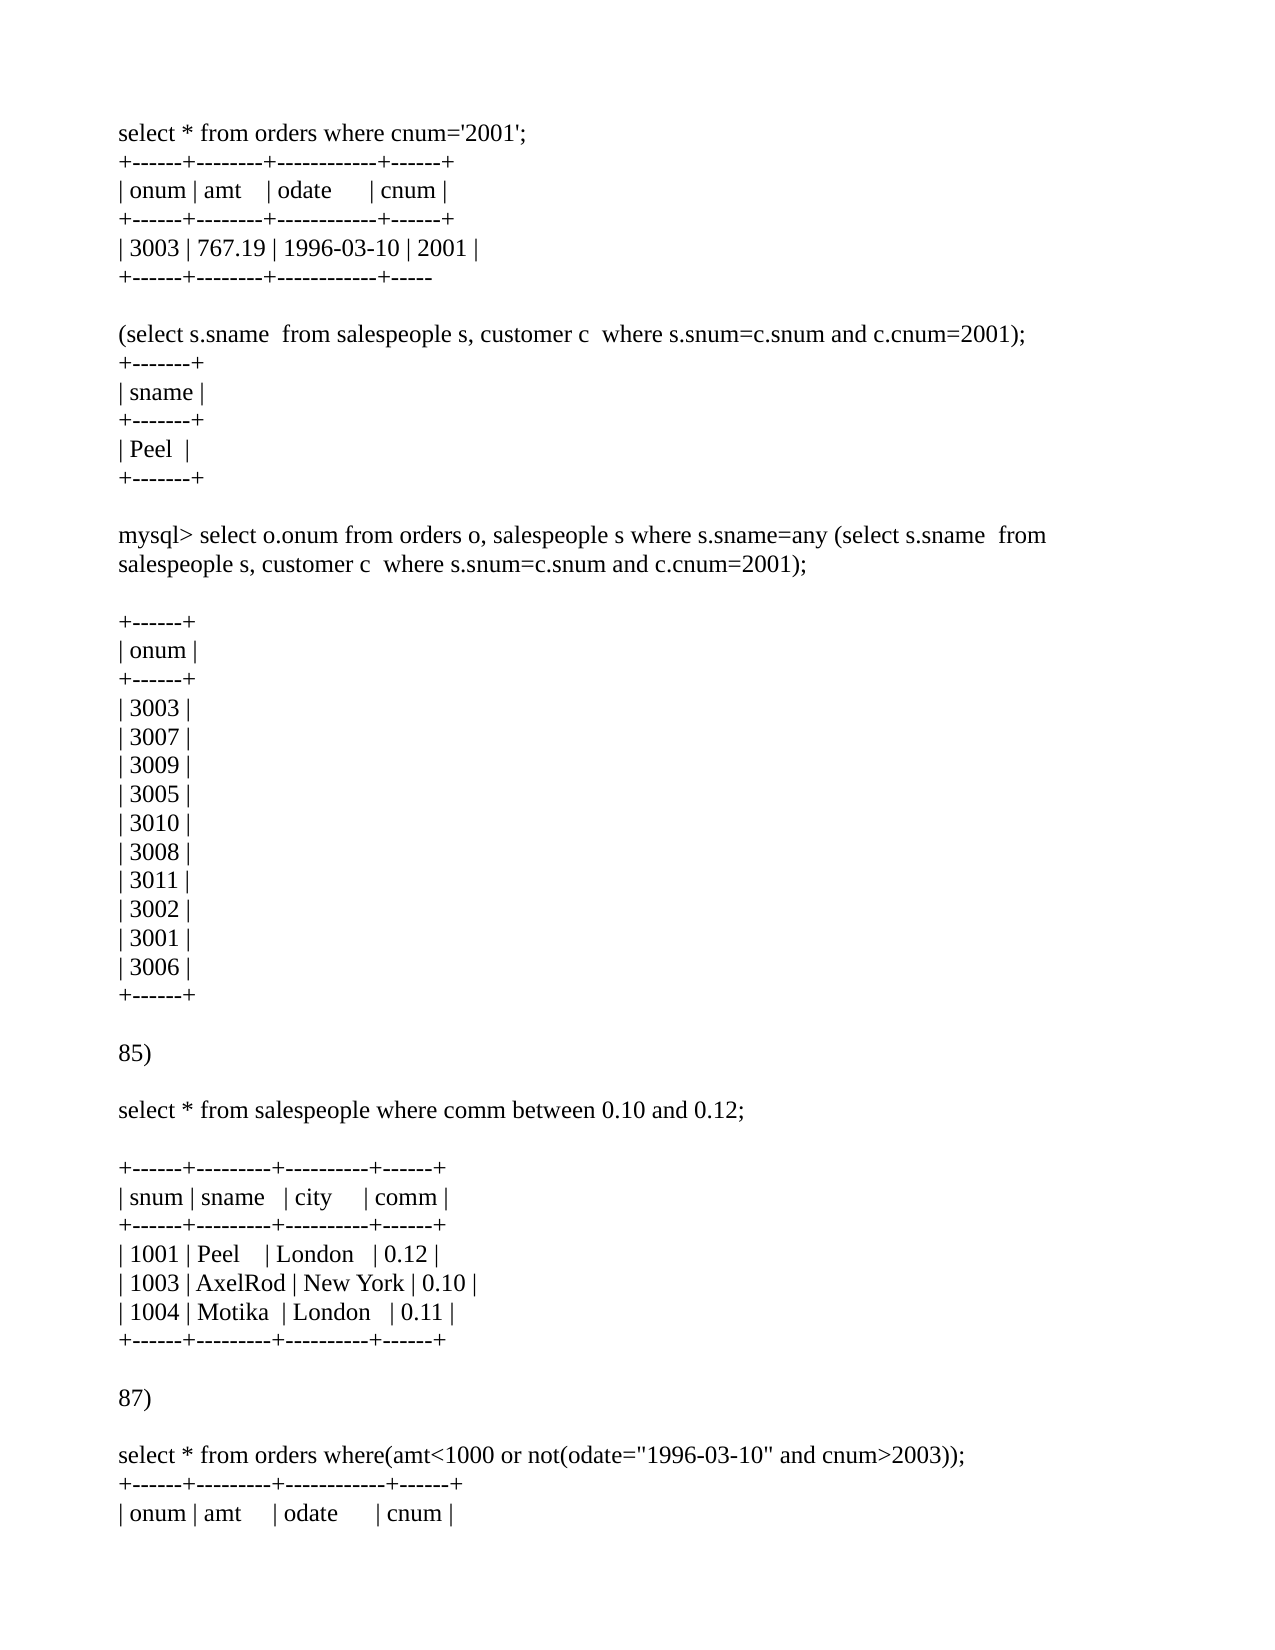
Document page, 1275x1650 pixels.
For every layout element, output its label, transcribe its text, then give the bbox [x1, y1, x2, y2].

text | onum | amt | odate | cnum | [118, 176, 1157, 204]
text | 1001 | Peel | London | 0.12 | [118, 1239, 1157, 1268]
text | 3008 | [118, 837, 1157, 866]
text +------+--------+------------+------+ [118, 147, 1157, 176]
text | Peel | [118, 434, 1157, 463]
text | 3010 | [118, 808, 1157, 837]
text mysql> select o.onum from orders o, salespeople s where s.sname=any (select s.sname from salespeople s, customer c where s.snum=c.snum and c.cnum=2001); [118, 521, 1157, 578]
text +------+---------+------------+------+ [118, 1469, 1157, 1498]
text | onum | [118, 636, 1157, 664]
text +------+---------+----------+------+ [118, 1153, 1157, 1182]
text +------+--------+------------+----- [118, 262, 1157, 291]
text | 1004 | Motika | London | 0.11 | [118, 1297, 1157, 1326]
text | 3009 | [118, 751, 1157, 779]
text | 3007 | [118, 722, 1157, 751]
text +------+---------+----------+------+ [118, 1211, 1157, 1239]
text +------+ [118, 664, 1157, 693]
text select * from orders where cnum='2001'; [118, 118, 1157, 147]
text | onum | amt | odate | cnum | [118, 1498, 1157, 1527]
text | 3011 | [118, 866, 1157, 894]
text +------+ [118, 981, 1157, 1009]
text | 3003 | 767.19 | 1996-03-10 | 2001 | [118, 233, 1157, 262]
text +-------+ [118, 406, 1157, 434]
text +------+ [118, 607, 1157, 636]
text +------+--------+------------+------+ [118, 204, 1157, 233]
text +-------+ [118, 348, 1157, 377]
text | 3002 | [118, 894, 1157, 923]
text | 3005 | [118, 779, 1157, 808]
text 87) [118, 1383, 1157, 1412]
text (select s.sname from salespeople s, customer c where s.snum=c.snum and c.cnum=2001); [118, 319, 1157, 348]
text | snum | sname | city | comm | [118, 1182, 1157, 1211]
text | 3006 | [118, 952, 1157, 981]
text | 3001 | [118, 923, 1157, 952]
text +------+---------+----------+------+ [118, 1326, 1157, 1354]
text 85) [118, 1038, 1157, 1067]
text | 3003 | [118, 693, 1157, 722]
text select * from salespeople where comm between 0.10 and 0.12; [118, 1096, 1157, 1124]
text | 1003 | AxelRod | New York | 0.10 | [118, 1268, 1157, 1297]
text select * from orders where(amt<1000 or not(odate="1996-03-10" and cnum>2003)); [118, 1441, 1157, 1469]
text +-------+ [118, 463, 1157, 492]
text | sname | [118, 377, 1157, 406]
